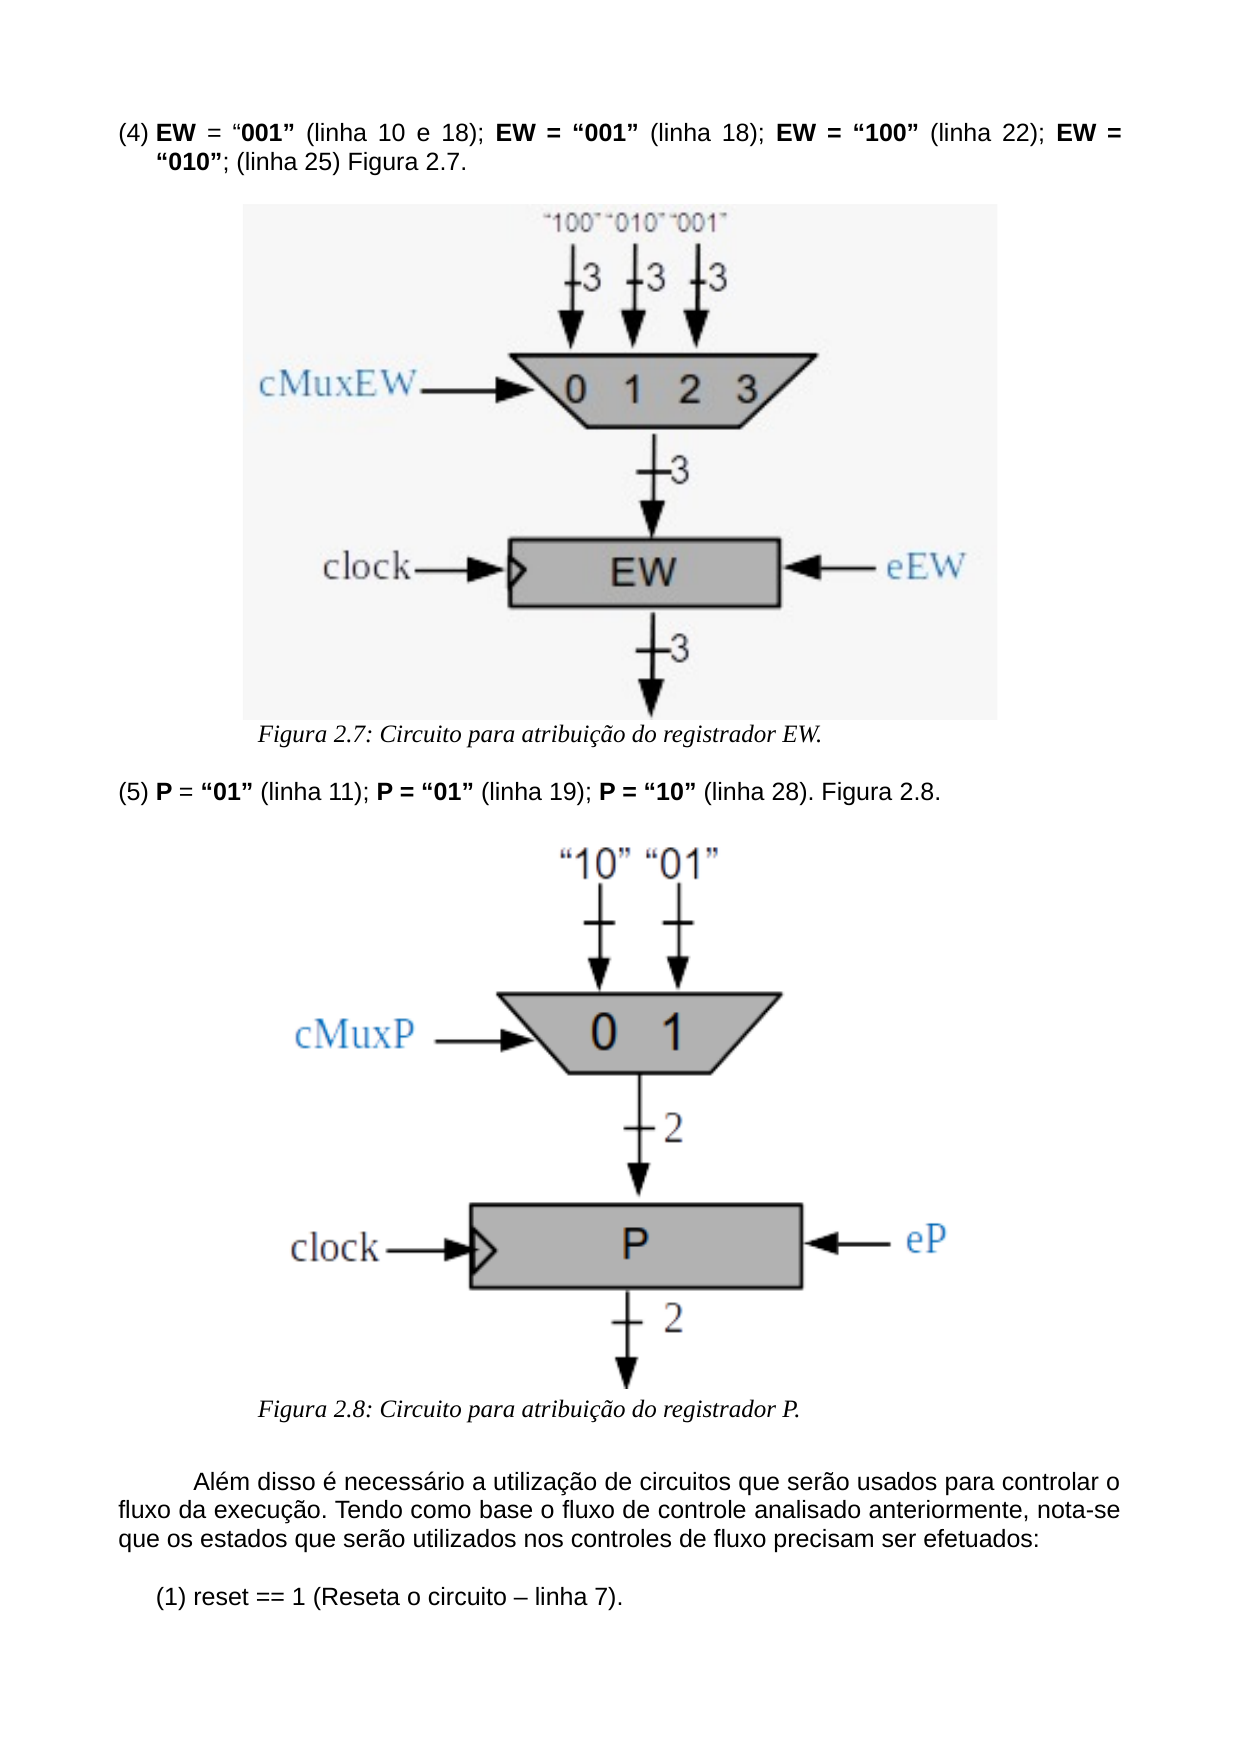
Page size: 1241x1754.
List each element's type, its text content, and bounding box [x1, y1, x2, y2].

picture [257, 846, 983, 1389]
text Além disso é necessário a utilização de circuitos que serão usados para controlar o fluxo da execução. Tendo como base o fluxo de controle analisado anteriormente, nota-se que os estados que serão utilizados nos controles de fluxo precisam ser efetuados: [118, 1467, 1122, 1553]
list Figura 2.7: Circuito para atribuição do registrador EW. [258, 720, 983, 748]
list P = “01” (linha 11); P = “01” (linha 19); P = “10” (linha 28). Figura 2.8. [118, 777, 1122, 805]
list EW = “001” (linha 10 e 18); EW = “001” (linha 18); EW = “100” (linha 22); EW = “010”; (linha 25) Figura 2.7. [118, 118, 1122, 176]
list reset == 1 (Reseta o circuito – linha 7). [156, 1582, 1122, 1610]
picture [242, 204, 998, 720]
text Figura 2.8: Circuito para atribuição do registrador P. [258, 1389, 983, 1422]
